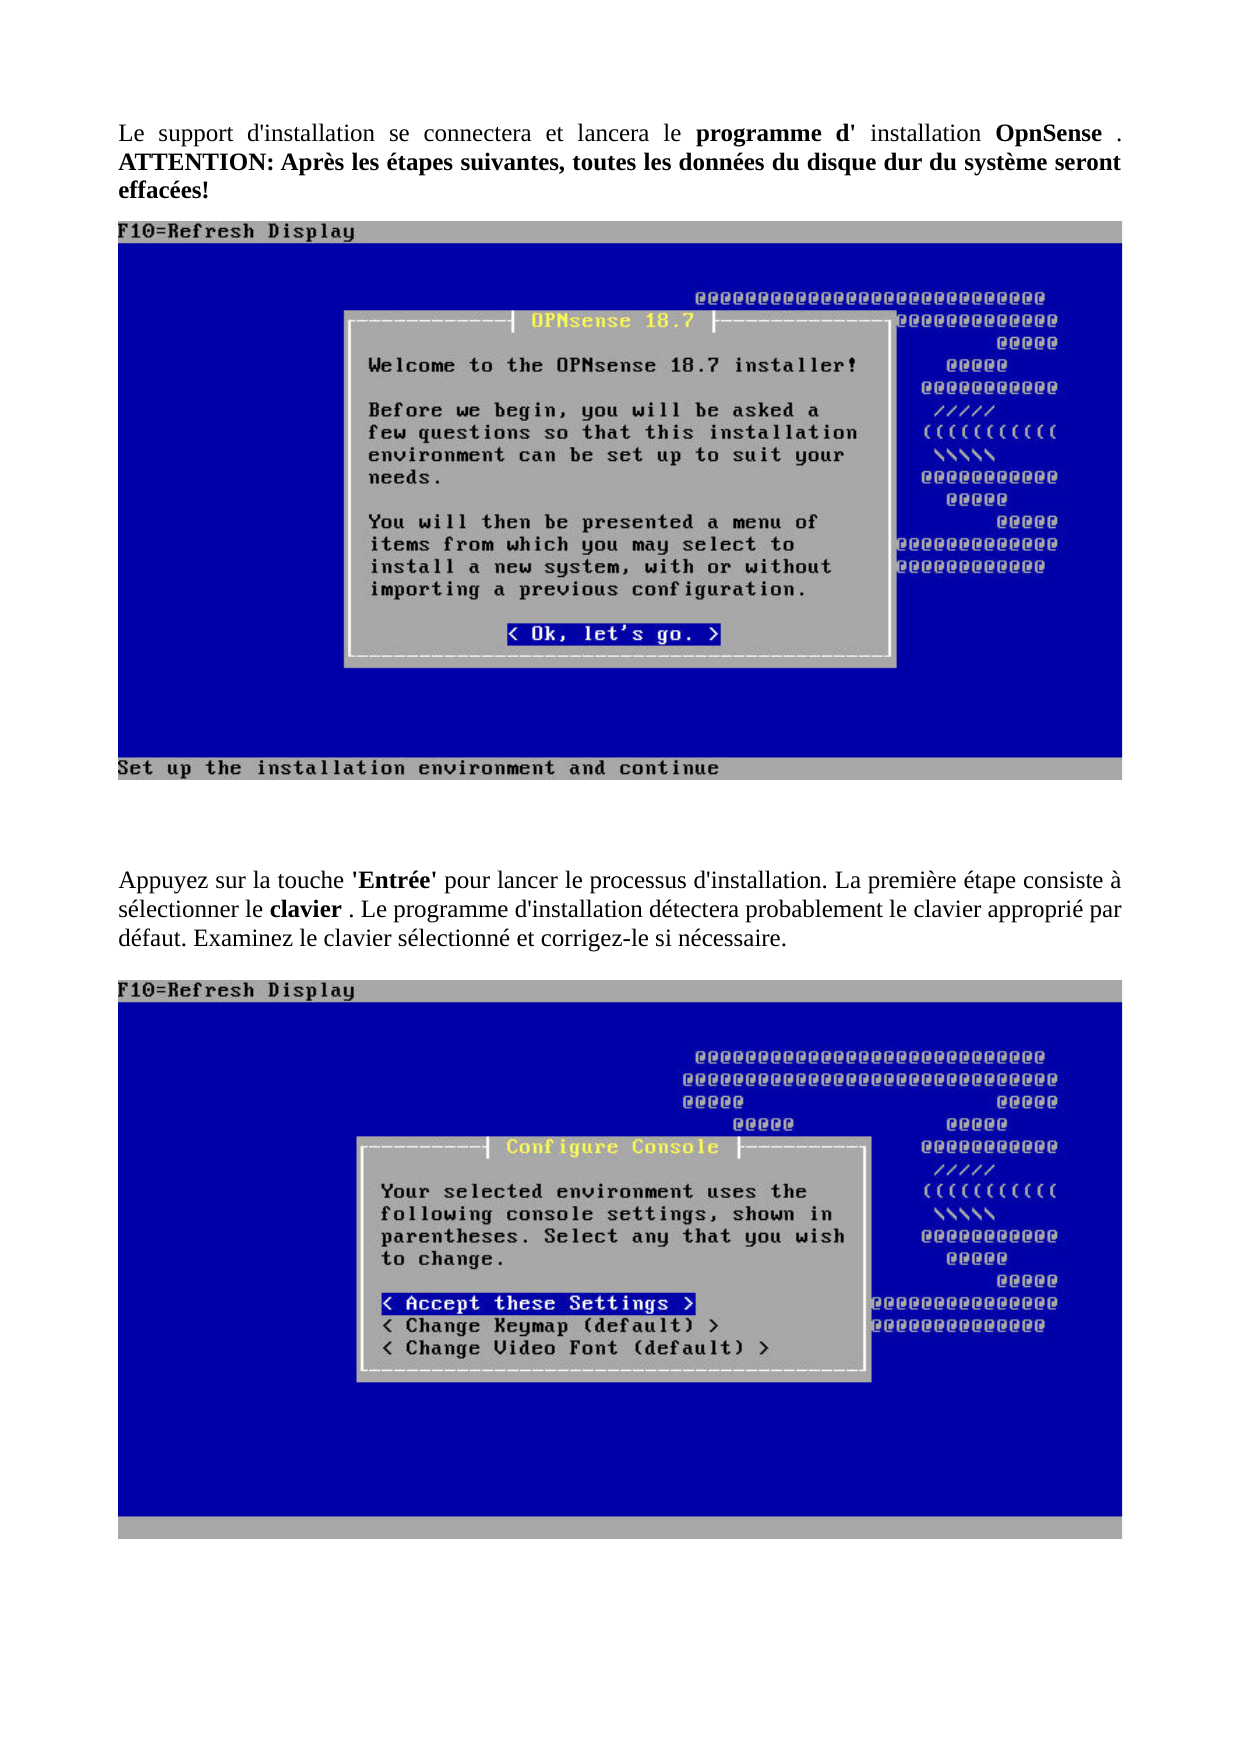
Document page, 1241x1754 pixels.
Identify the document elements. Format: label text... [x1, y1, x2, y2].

text Appuyez sur la touche 'Entrée' pour lancer le processus d'installation. La première étape consiste à sélectionner le clavier . Le programme d'installation détectera probablement le clavier approprié par défaut. Examinez le clavier sélectionné et corrigez-le si nécessaire. [118, 866, 1122, 952]
picture [118, 980, 1123, 1539]
picture [118, 221, 1123, 780]
text Le support d'installation se connectera et lancera le programme d' installation OpnSense . ATTENTION: Après les étapes suivantes, toutes les données du disque dur du système seront effacées! [118, 118, 1122, 204]
